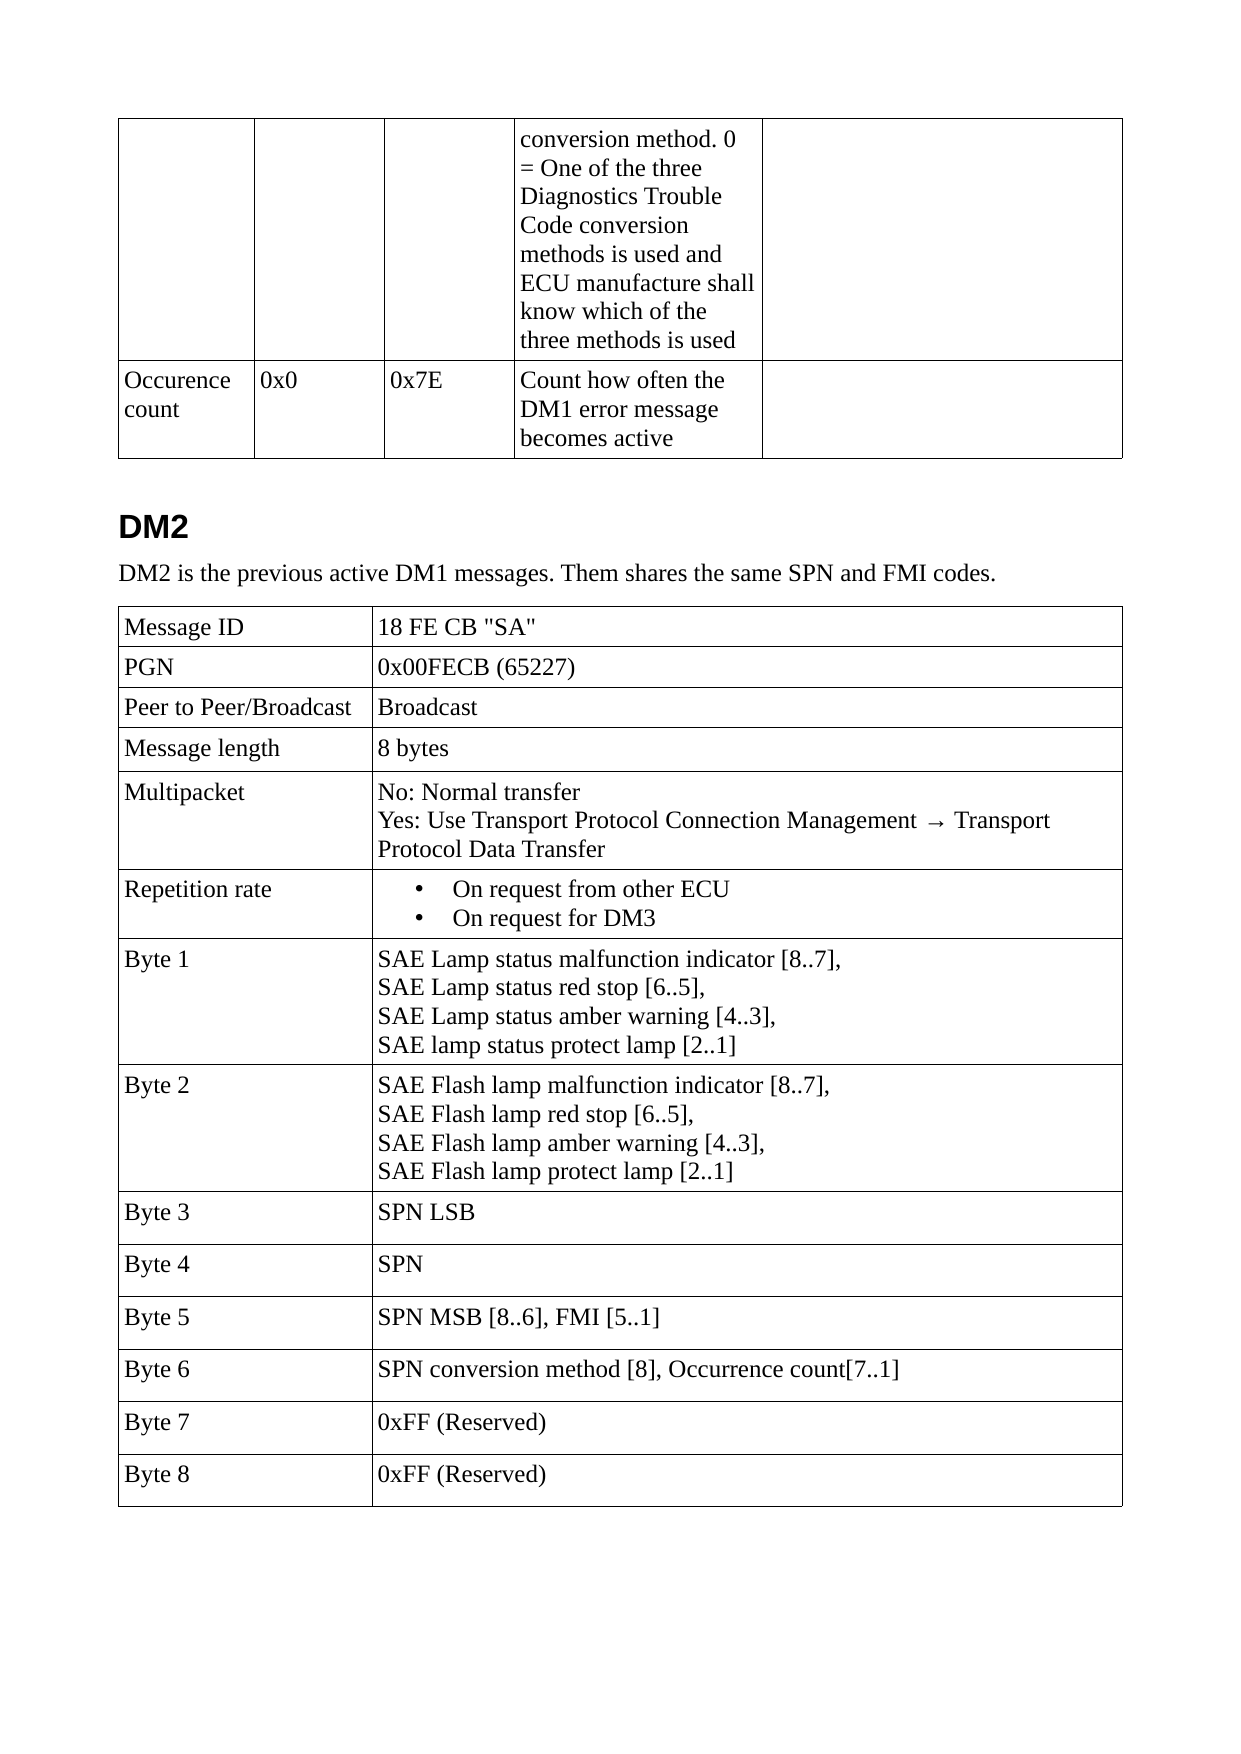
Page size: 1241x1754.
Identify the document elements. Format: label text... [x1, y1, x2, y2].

table_cell [255, 119, 384, 360]
table_cell Peer to Peer/Broadcast [119, 688, 372, 727]
table_cell PGN [119, 647, 372, 687]
table_cell Broadcast [373, 688, 1122, 727]
table_cell Byte 4 [119, 1245, 372, 1296]
table_cell Byte 2 [119, 1065, 372, 1191]
table_header Message ID [119, 607, 372, 646]
table_cell Byte 7 [119, 1402, 372, 1453]
table_cell SAE Flash lamp malfunction indicator [8..7], SAE Flash lamp red stop [6..5], SAE Flash lamp amber warning [4..3], SAE Flash lamp protect lamp [2..1] [373, 1065, 1122, 1191]
table_cell 0x00FECB (65227) [373, 647, 1122, 687]
table_cell 0xFF (Reserved) [373, 1455, 1122, 1506]
text DM2 is the previous active DM1 messages. Them shares the same SPN and FMI codes. [118, 558, 1122, 587]
table_cell [119, 119, 254, 360]
table_header 18 FE CB "SA" [373, 607, 1122, 646]
table_cell 0x7E [385, 361, 514, 457]
table_cell SPN conversion method [8], Occurrence count[7..1] [373, 1350, 1122, 1401]
table_cell Byte 1 [119, 939, 372, 1064]
table_cell [763, 361, 1122, 457]
table_cell Occurence count [119, 361, 254, 457]
table_cell [385, 119, 514, 360]
table_cell SPN LSB [373, 1192, 1122, 1243]
table_cell Byte 6 [119, 1350, 372, 1401]
table_cell Count how often the DM1 error message becomes active [515, 361, 762, 457]
table_cell Byte 5 [119, 1297, 372, 1348]
table_cell Repetition rate [119, 870, 372, 938]
table_cell SAE Lamp status malfunction indicator [8..7], SAE Lamp status red stop [6..5], SAE Lamp status amber warning [4..3], SAE lamp status protect lamp [2..1] [373, 939, 1122, 1064]
table_cell Byte 8 [119, 1455, 372, 1506]
table_cell [763, 119, 1122, 360]
table_cell conversion method. 0 = One of the three Diagnostics Trouble Code conversion methods is used and ECU manufacture shall know which of the three methods is used [515, 119, 762, 360]
table_cell Multipacket [119, 772, 372, 869]
table_cell 0xFF (Reserved) [373, 1402, 1122, 1453]
table_cell SPN [373, 1245, 1122, 1296]
table_cell Message length [119, 728, 372, 771]
table_cell 0x0 [255, 361, 384, 457]
table_cell On request from other ECU On request for DM3 [373, 870, 1122, 938]
table_cell SPN MSB [8..6], FMI [5..1] [373, 1297, 1122, 1348]
table_cell Byte 3 [119, 1192, 372, 1243]
table_cell No: Normal transfer Yes: Use Transport Protocol Connection Management → Transport Protocol Data Transfer [373, 772, 1122, 869]
subtitle DM2 [118, 507, 1122, 546]
table_cell 8 bytes [373, 728, 1122, 771]
